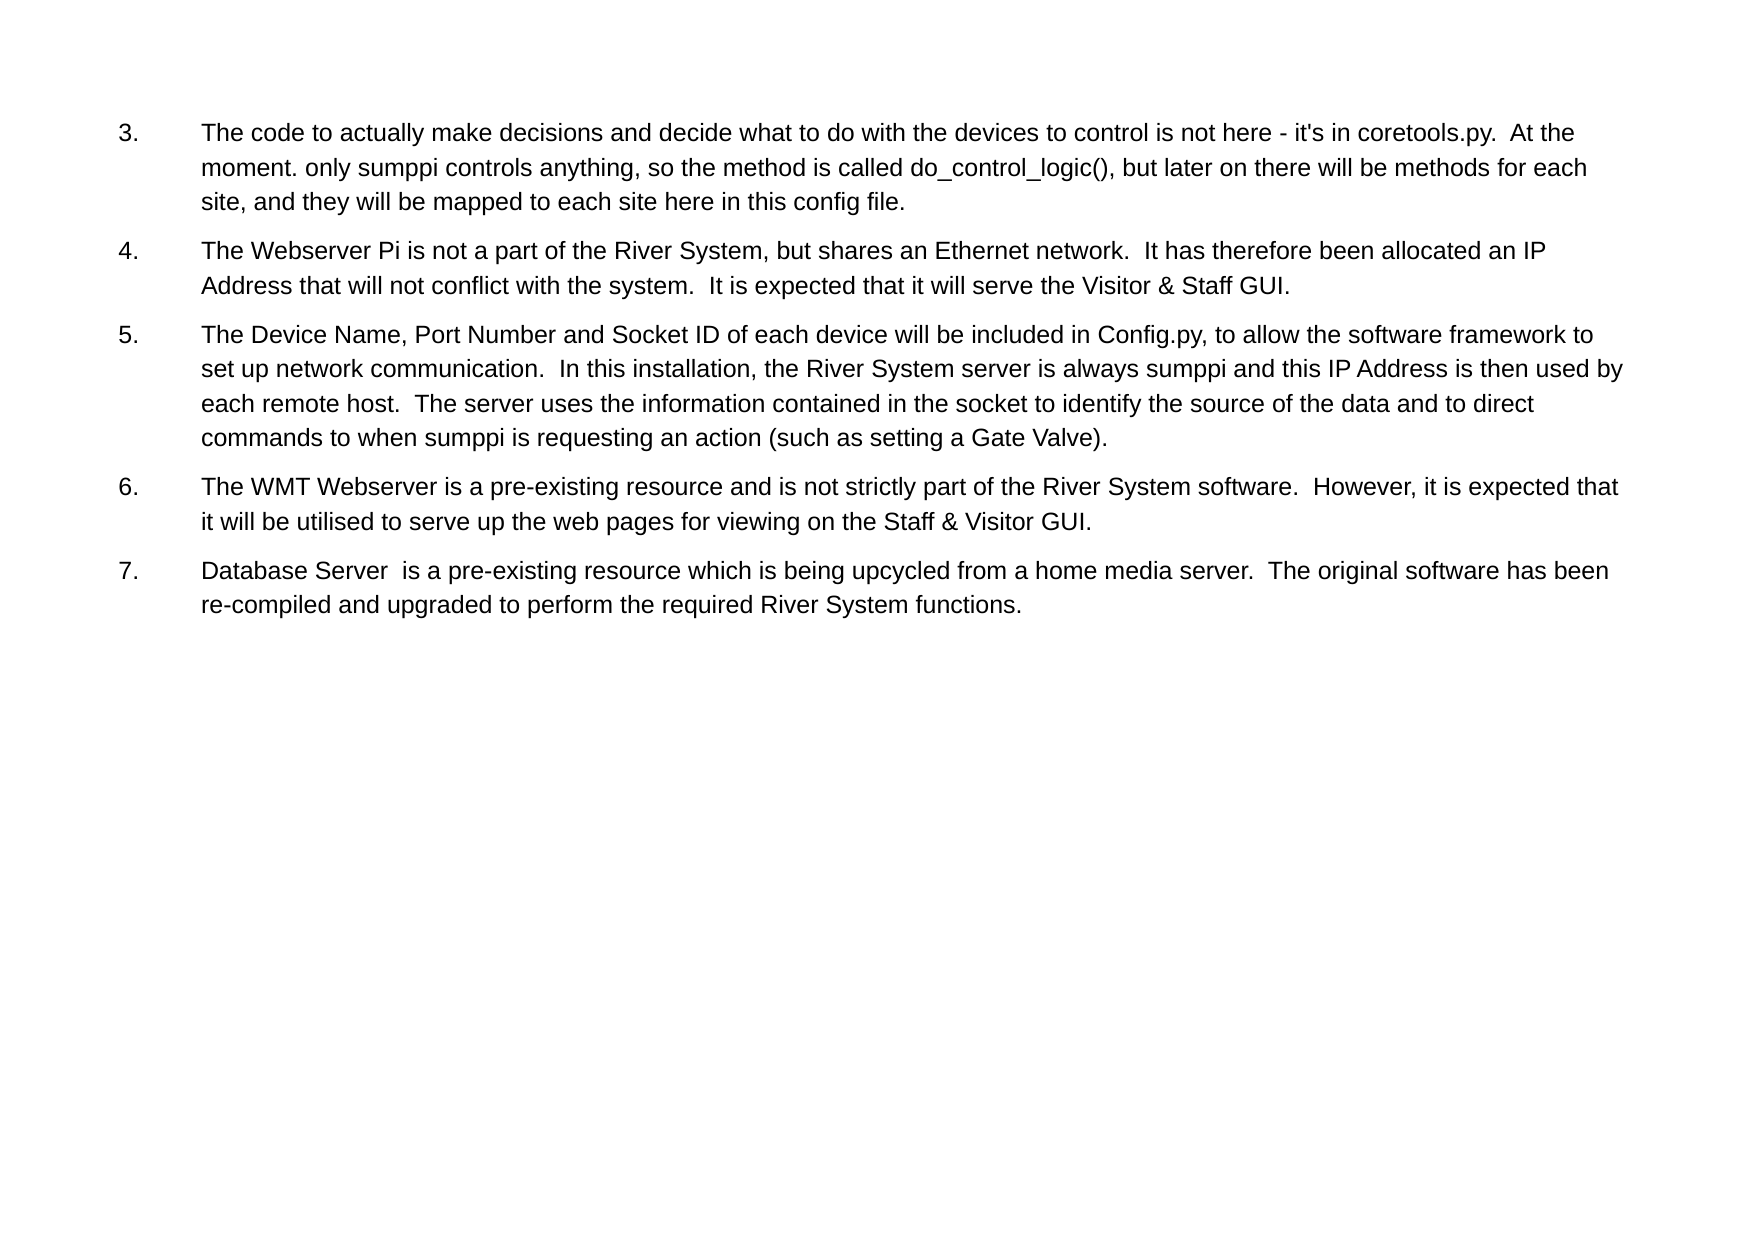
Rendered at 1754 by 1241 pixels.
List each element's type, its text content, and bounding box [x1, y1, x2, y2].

text 4. The Webserver Pi is not a part of the River System, but shares an Ethernet network. It has therefore been allocated an IP Address that will not conflict with the system. It is expected that it will serve the Visitor & Staff GUI. [118, 236, 1636, 299]
text 5. The Device Name, Port Number and Socket ID of each device will be included in Config.py, to allow the software framework to set up network communication. In this installation, the River System server is always sumppi and this IP Address is then used by each remote host. The server uses the information contained in the socket to identify the source of the data and to direct commands to when sumppi is requesting an action (such as setting a Gate Valve). [118, 320, 1636, 452]
text 7. Database Server is a pre-existing resource which is being upcycled from a home media server. The original software has been re-compiled and upgraded to perform the required River System functions. [118, 556, 1636, 619]
text 3. The code to actually make decisions and decide what to do with the devices to control is not here - it's in coretools.py. At the moment. only sumppi controls anything, so the method is called do_control_logic(), but later on there will be methods for each site, and they will be mapped to each site here in this config file. [118, 118, 1636, 216]
text 6. The WMT Webserver is a pre-existing resource and is not strictly part of the River System software. However, it is expected that it will be utilised to serve up the web pages for viewing on the Staff & Visitor GUI. [118, 472, 1636, 535]
